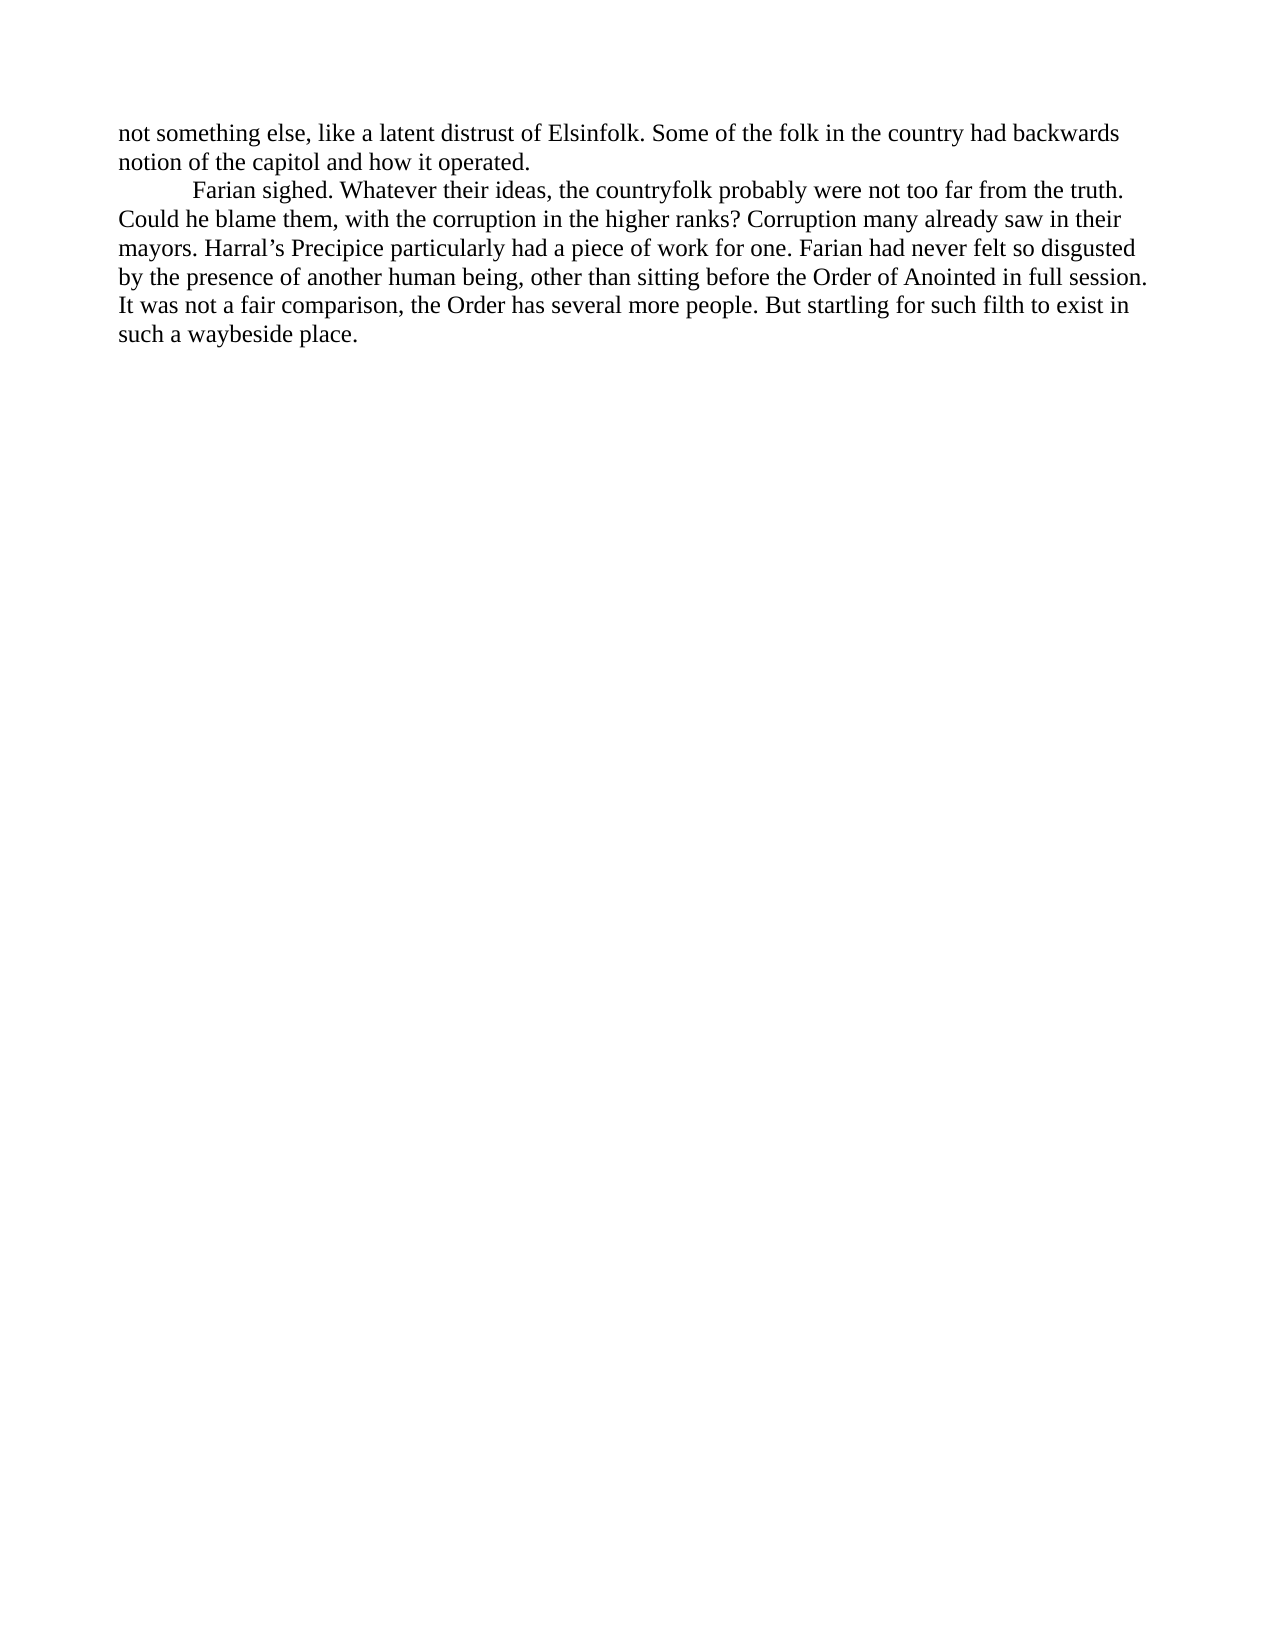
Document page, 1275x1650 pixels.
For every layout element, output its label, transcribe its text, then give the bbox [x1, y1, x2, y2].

text not something else, like a latent distrust of Elsinfolk. Some of the folk in the country had backwards notion of the capitol and how it operated. [118, 118, 1157, 176]
text Farian sighed. Whatever their ideas, the countryfolk probably were not too far from the truth. Could he blame them, with the corruption in the higher ranks? Corruption many already saw in their mayors. Harral’s Precipice particularly had a piece of work for one. Farian had never felt so disgusted by the presence of another human being, other than sitting before the Order of Anointed in full session. It was not a fair comparison, the Order has several more people. But startling for such filth to exist in such a waybeside place. [118, 176, 1157, 348]
